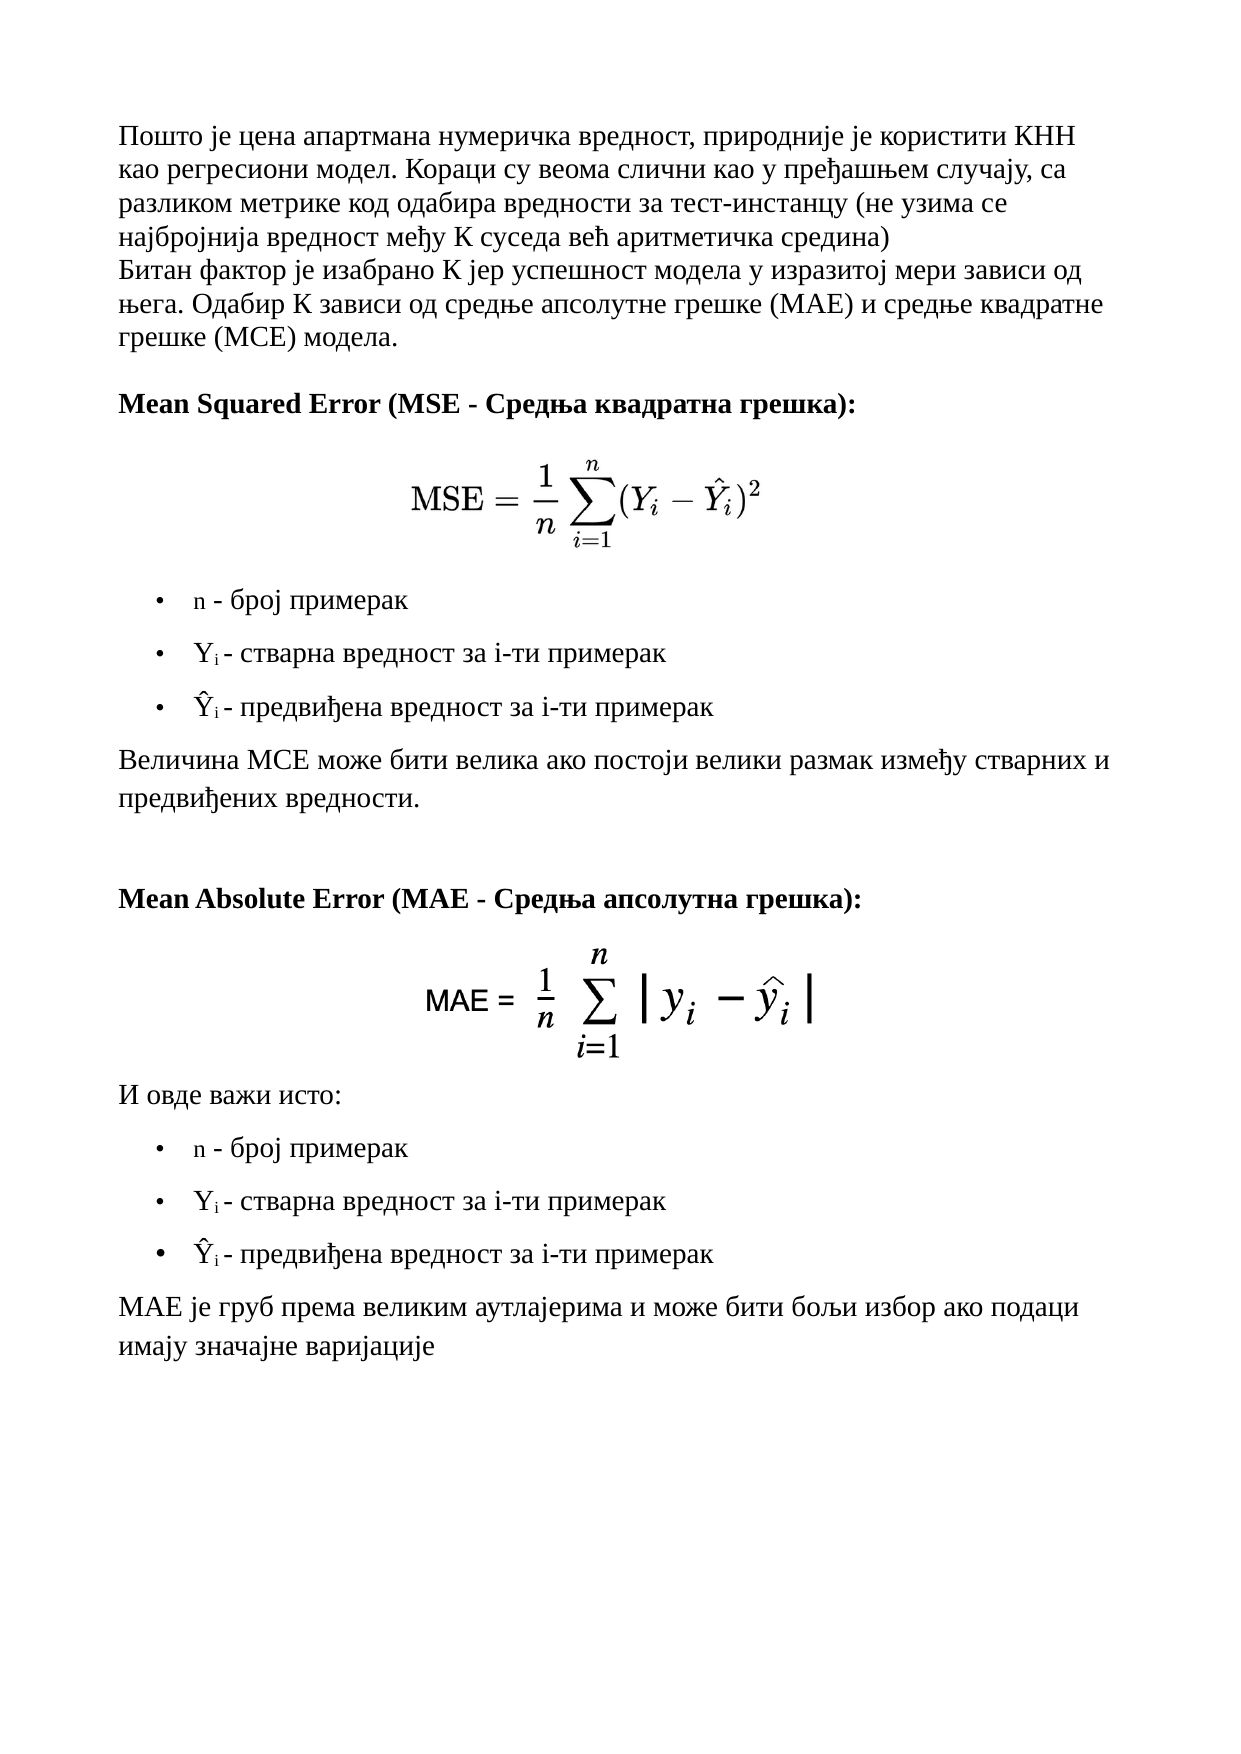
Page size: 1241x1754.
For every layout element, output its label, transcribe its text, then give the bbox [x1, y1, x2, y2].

list Ŷi - предвиђена вредност за i-ти примерак [156, 689, 1122, 722]
picture [400, 444, 768, 566]
list Yi - стварна вредност за i-ти примерак [156, 1183, 1122, 1217]
text И овде важи исто: [118, 1077, 1122, 1111]
text Битан фактор је изабрано К јер успешност модела у изразитој мери зависи од њега. Одабир К зависи од средње апсолутне грешке (МАЕ) и средње квадратне грешке (МСЕ) модела. [118, 252, 1122, 353]
text Mean Squared Error (MSE - Средња квадратна грешка): [118, 386, 1122, 420]
text МАЕ је груб према великим аутлајерима и може бити бољи избор ако подаци имају значајне варијације [118, 1289, 1122, 1362]
text Величина МСЕ може бити велика ако постоји велики размак између стварних и предвиђених вредности. [118, 742, 1122, 814]
list n - број примерак [156, 1130, 1122, 1164]
text Пошто је цена апартмана нумеричка вредност, природније је користити КНН као регресиони модел. Кораци су веома слични као у пређашњем случају, са разликом метрике код одабира вредности за тест-инстанцу (не узима се најбројнија вредност међу К суседа већ аритметичка средина) [118, 118, 1122, 252]
list n - број примерак [156, 582, 1122, 616]
list Ŷi - предвиђена вредност за i-ти примерак [156, 1236, 1122, 1270]
picture [399, 934, 841, 1075]
text Mean Absolute Error (MAE - Средња апсолутна грешка): [118, 881, 1122, 914]
list Yi - стварна вредност за i-ти примерак [156, 636, 1122, 669]
